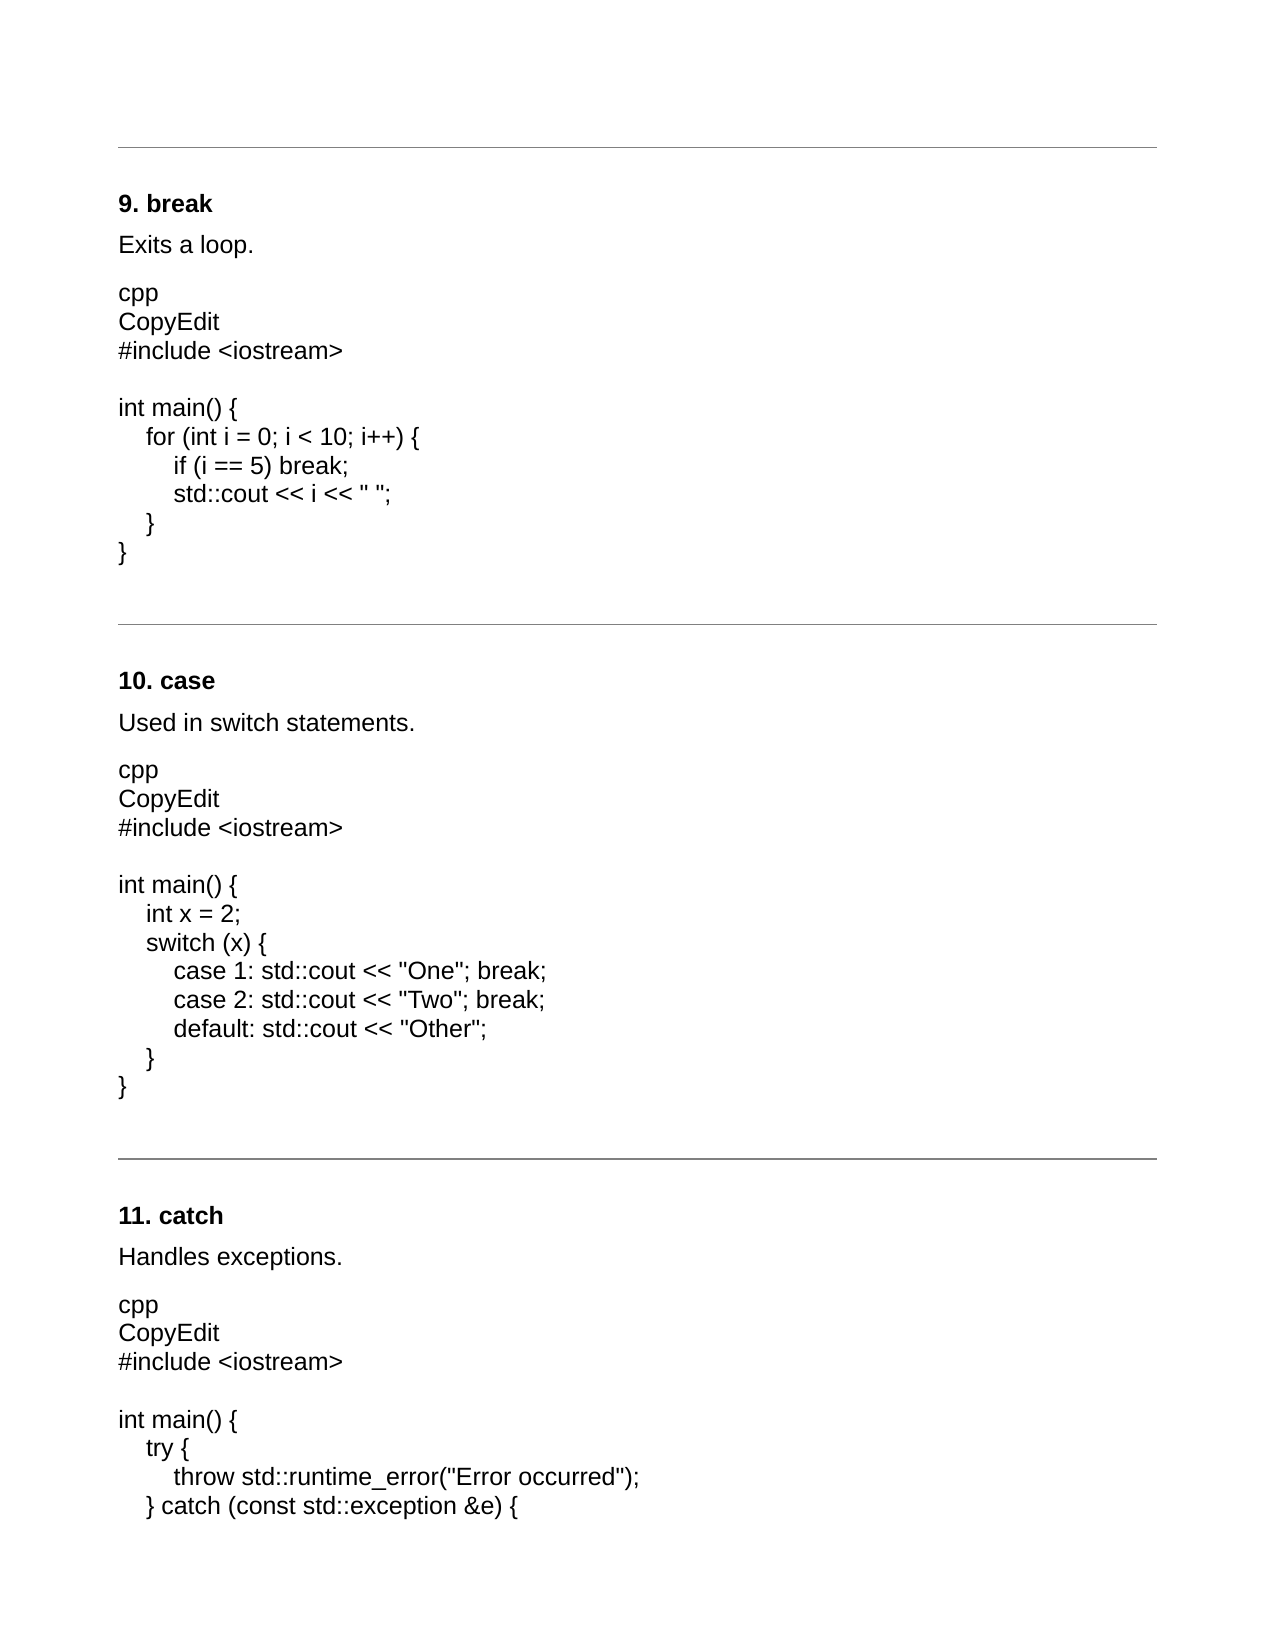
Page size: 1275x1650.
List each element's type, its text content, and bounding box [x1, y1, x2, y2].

text case 2: std::cout << "Two"; break; [118, 985, 1157, 1014]
text } [118, 1043, 1157, 1071]
subtitle 11. catch [118, 1201, 1157, 1229]
subtitle 9. break [118, 189, 1157, 218]
text switch (x) { [118, 928, 1157, 956]
text cpp [118, 278, 1157, 307]
text int main() { [118, 870, 1157, 899]
text int main() { [118, 1404, 1157, 1433]
text int main() { [118, 393, 1157, 422]
text Handles exceptions. [118, 1242, 1157, 1271]
text CopyEdit [118, 784, 1157, 813]
text if (i == 5) break; [118, 451, 1157, 479]
text case 1: std::cout << "One"; break; [118, 956, 1157, 985]
text } catch (const std::exception &e) { [118, 1491, 1157, 1519]
text default: std::cout << "Other"; [118, 1014, 1157, 1043]
text } [118, 508, 1157, 537]
text cpp [118, 755, 1157, 784]
text for (int i = 0; i < 10; i++) { [118, 422, 1157, 451]
text Used in switch statements. [118, 707, 1157, 736]
text CopyEdit [118, 307, 1157, 336]
text std::cout << i << " "; [118, 479, 1157, 508]
text cpp [118, 1289, 1157, 1318]
text } [118, 537, 1157, 566]
subtitle 10. case [118, 666, 1157, 695]
text Exits a loop. [118, 231, 1157, 259]
text CopyEdit [118, 1318, 1157, 1347]
text try { [118, 1433, 1157, 1462]
text #include <iostream> [118, 813, 1157, 841]
text int x = 2; [118, 899, 1157, 928]
text } [118, 1071, 1157, 1100]
text throw std::runtime_error("Error occurred"); [118, 1462, 1157, 1491]
text #include <iostream> [118, 336, 1157, 364]
text #include <iostream> [118, 1347, 1157, 1376]
